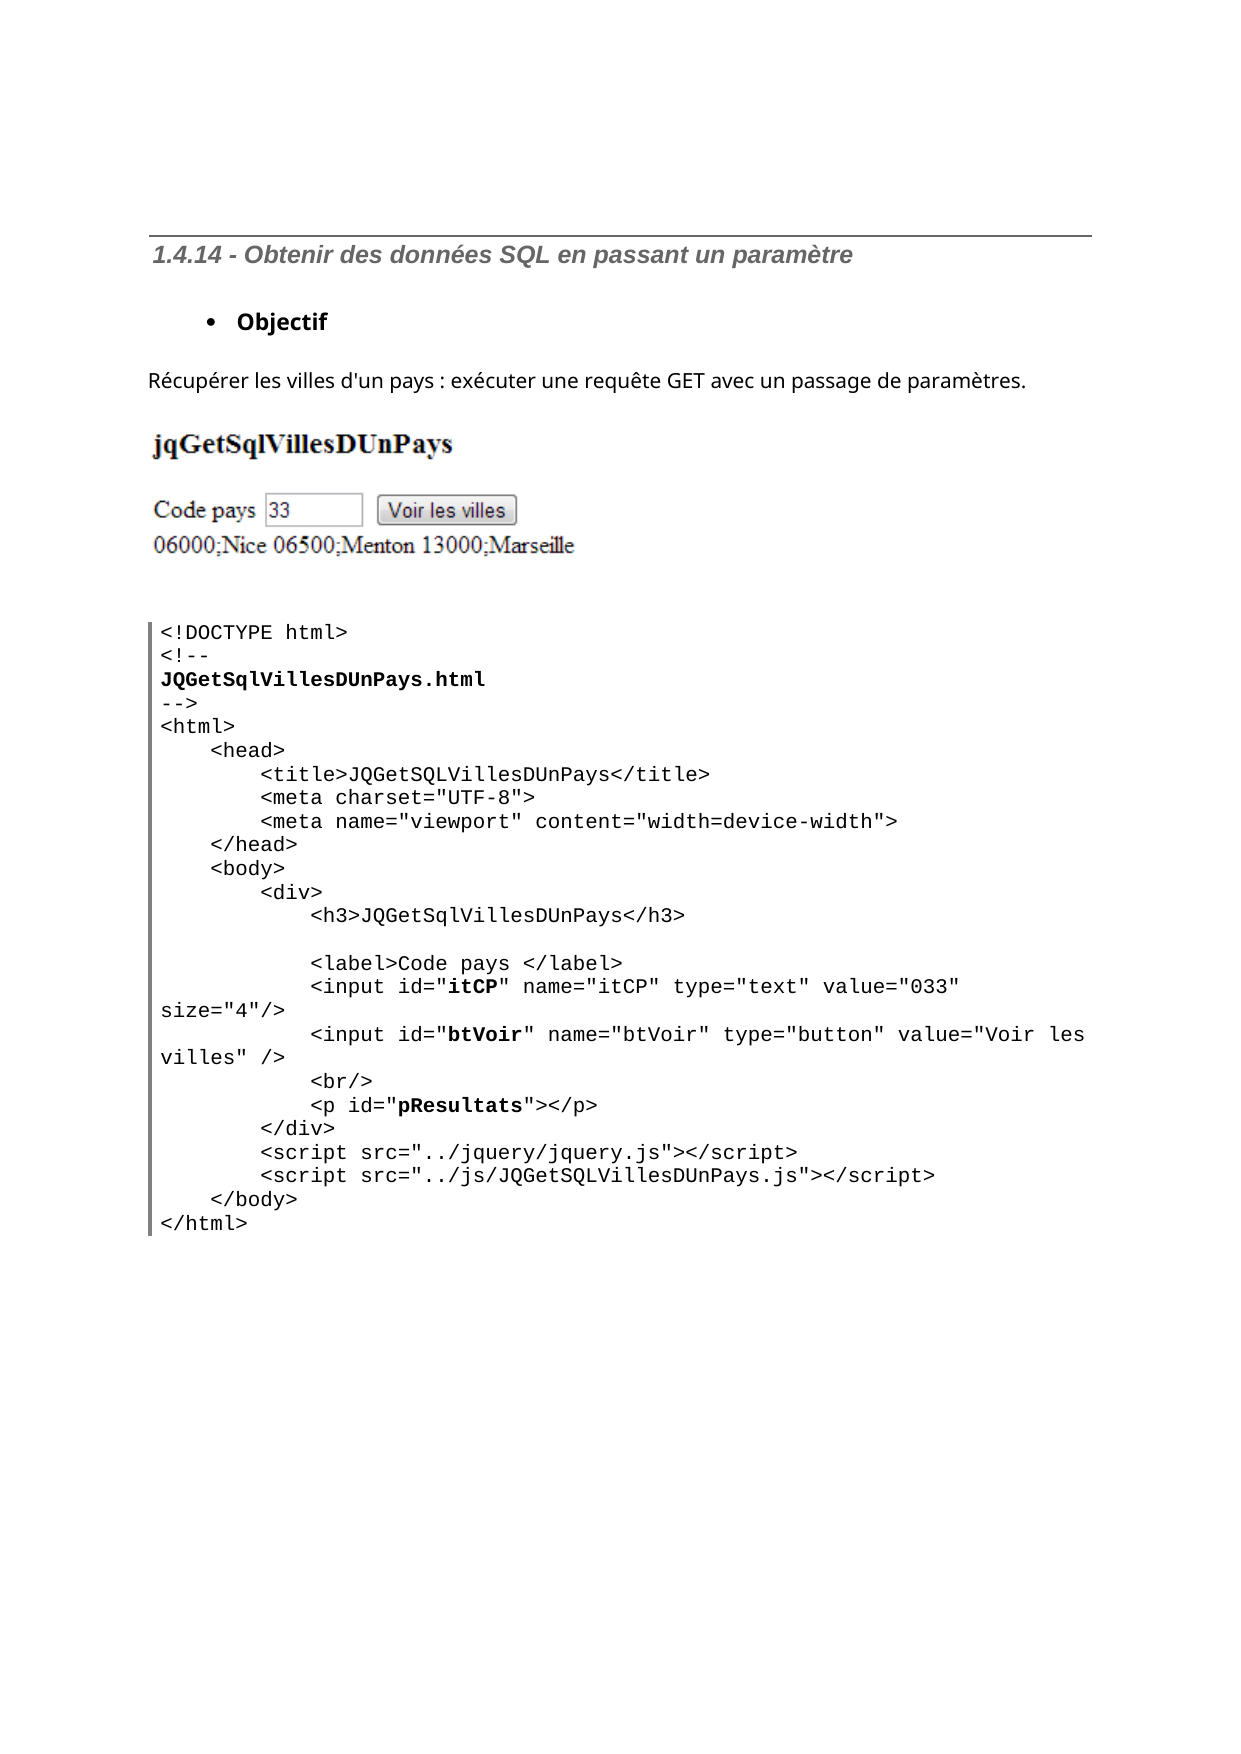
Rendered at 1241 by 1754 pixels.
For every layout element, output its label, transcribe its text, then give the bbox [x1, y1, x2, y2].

text <meta name="viewport" content="width=device-width"> [152, 811, 1092, 834]
text JQGetSqlVillesDUnPays.html [152, 669, 1092, 693]
text <script src="../jquery/jquery.js"></script> [152, 1142, 1092, 1166]
text <label>Code pays </label> [152, 953, 1092, 976]
text <title>JQGetSQLVillesDUnPays</title> [152, 763, 1092, 787]
text <div> [152, 882, 1092, 905]
text Récupérer les villes d'un pays : exécuter une requête GET avec un passage de paramètres. [148, 366, 1092, 394]
text <meta charset="UTF-8"> [152, 787, 1092, 811]
subtitle - Obtenir des données SQL en passant un paramètre [149, 237, 1092, 271]
text <script src="../js/JQGetSQLVillesDUnPays.js"></script> [152, 1166, 1092, 1189]
text --> [152, 693, 1092, 716]
text <!-- [152, 645, 1092, 669]
picture [149, 424, 581, 564]
text </html> [152, 1213, 1092, 1236]
list Objectif [207, 306, 1092, 337]
text <br/> [152, 1071, 1092, 1094]
text </head> [152, 834, 1092, 858]
text <input id="btVoir" name="btVoir" type="button" value="Voir les villes" /> [152, 1024, 1092, 1071]
text <p id="pResultats"></p> [152, 1094, 1092, 1118]
text <h3>JQGetSqlVillesDUnPays</h3> [152, 905, 1092, 929]
text <html> [152, 716, 1092, 740]
text <!DOCTYPE html> [152, 622, 1092, 645]
text <body> [152, 858, 1092, 882]
text </div> [152, 1118, 1092, 1142]
text </body> [152, 1189, 1092, 1213]
text <head> [152, 740, 1092, 763]
text <input id="itCP" name="itCP" type="text" value="033" size="4"/> [152, 976, 1092, 1024]
